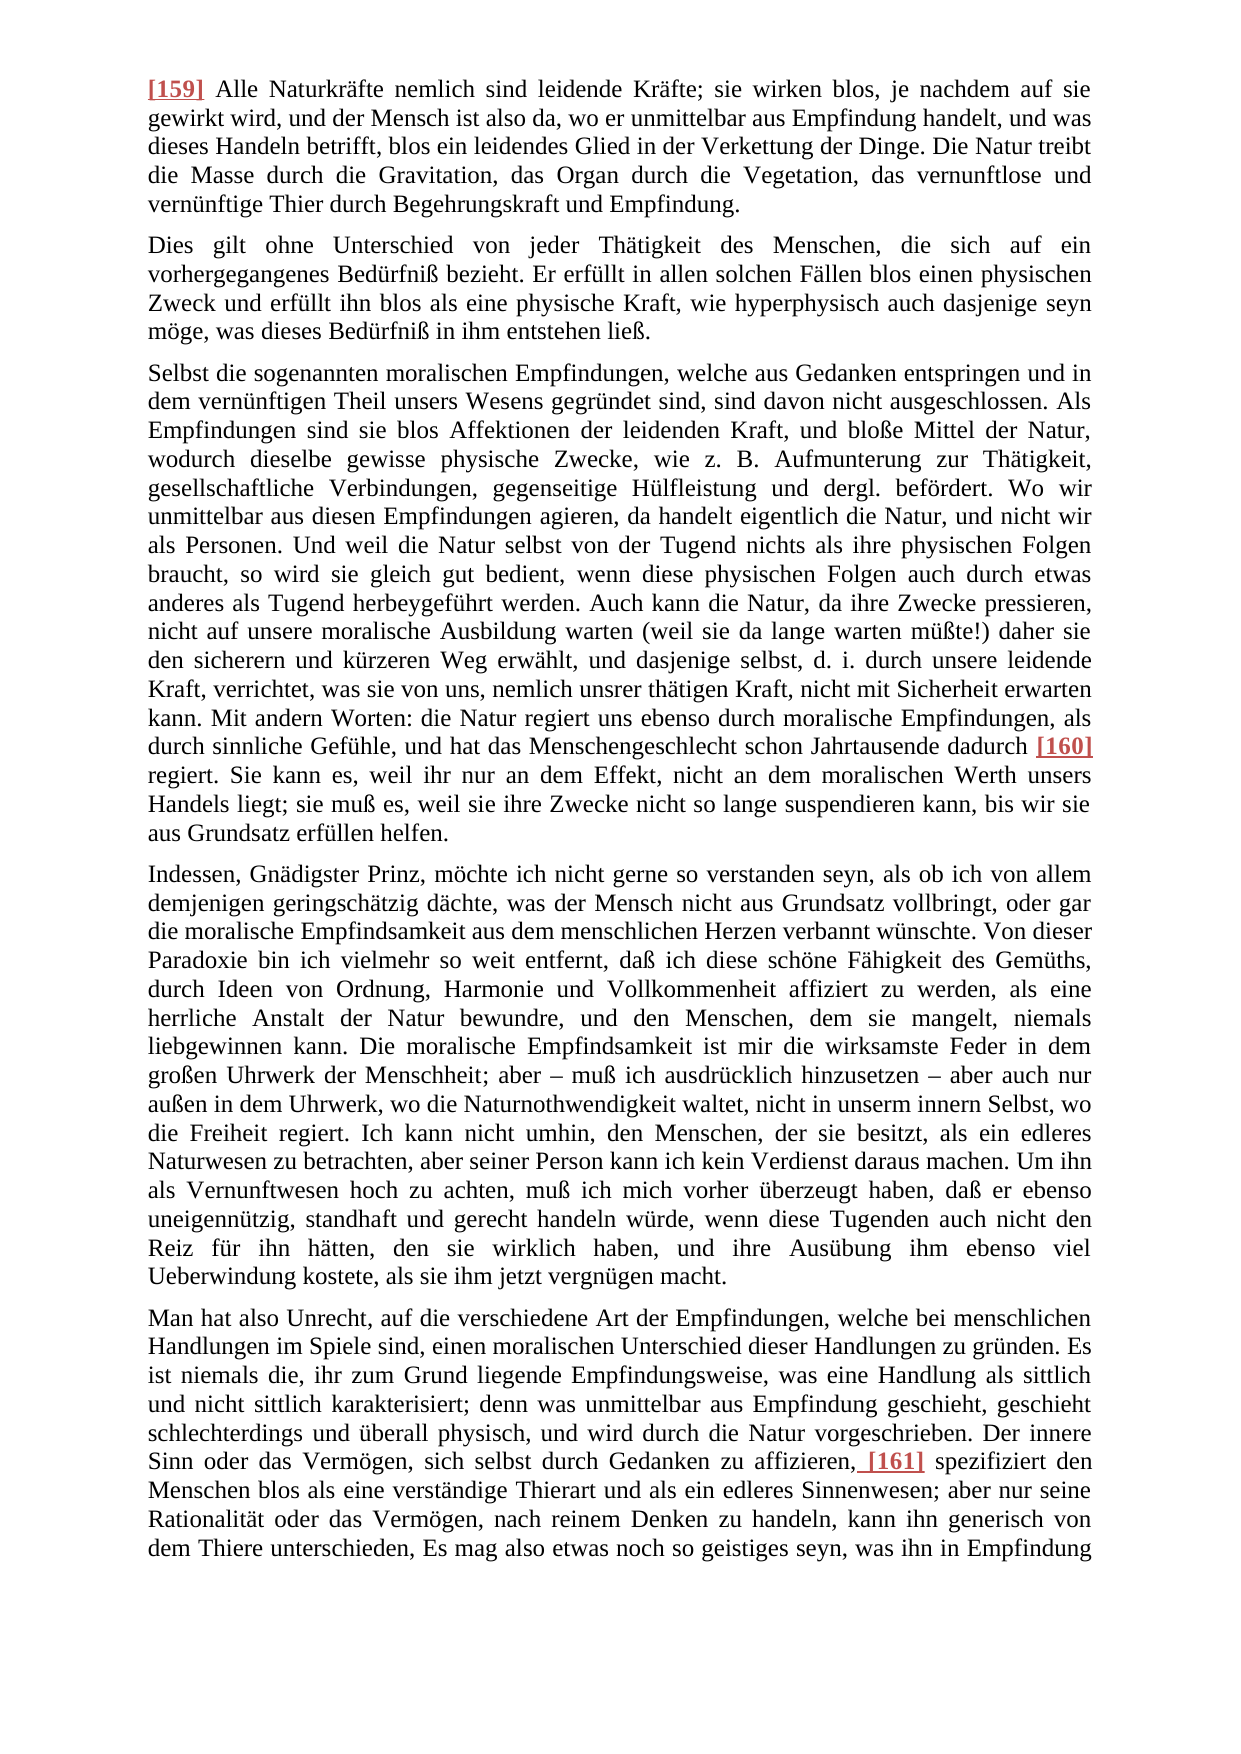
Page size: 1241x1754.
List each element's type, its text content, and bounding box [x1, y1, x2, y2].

text Dies gilt ohne Unterschied von jeder Thätigkeit des Menschen, die sich auf ein vorhergegangenes Bedürfniß bezieht. Er erfüllt in allen solchen Fällen blos einen physischen Zweck und erfüllt ihn blos als eine physische Kraft, wie hyperphysisch auch dasjenige seyn möge, was dieses Bedürfniß in ihm entstehen ließ. [148, 230, 1092, 345]
text Indessen, Gnädigster Prinz, möchte ich nicht gerne so verstanden seyn, als ob ich von allem demjenigen geringschätzig dächte, was der Mensch nicht aus Grundsatz vollbringt, oder gar die moralische Empfindsamkeit aus dem menschlichen Herzen verbannt wünschte. Von dieser Paradoxie bin ich vielmehr so weit entfernt, daß ich diese schöne Fähigkeit des Gemüths, durch Ideen von Ordnung, Harmonie und Vollkommenheit affiziert zu werden, als eine herrliche Anstalt der Natur bewundre, und den Menschen, dem sie mangelt, niemals liebgewinnen kann. Die moralische Empfindsamkeit ist mir die wirksamste Feder in dem großen Uhrwerk der Menschheit; aber – muß ich ausdrücklich hinzusetzen – aber auch nur außen in dem Uhrwerk, wo die Naturnothwendigkeit waltet, nicht in unserm innern Selbst, wo die Freiheit regiert. Ich kann nicht umhin, den Menschen, der sie besitzt, als ein edleres Naturwesen zu betrachten, aber seiner Person kann ich kein Verdienst daraus machen. Um ihn als Vernunftwesen hoch zu achten, muß ich mich vorher überzeugt haben, daß er ebenso uneigennützig, standhaft und gerecht handeln würde, wenn diese Tugenden auch nicht den Reiz für ihn hätten, den sie wirklich haben, und ihre Ausübung ihm ebenso viel Ueberwindung kostete, als sie ihm jetzt vergnügen macht. [148, 859, 1092, 1290]
text Man hat also Unrecht, auf die verschiedene Art der Empfindungen, welche bei menschlichen Handlungen im Spiele sind, einen moralischen Unterschied dieser Handlungen zu gründen. Es ist niemals die, ihr zum Grund liegende Empfindungsweise, was eine Handlung als sittlich und nicht sittlich karakterisiert; denn was unmittelbar aus Empfindung geschieht, geschieht schlechterdings und überall physisch, und wird durch die Natur vorgeschrieben. Der innere Sinn oder das Vermögen, sich selbst durch Gedanken zu affizieren, [161] spezifiziert den Menschen blos als eine verständige Thierart und als ein edleres Sinnenwesen; aber nur seine Rationalität oder das Vermögen, nach reinem Denken zu handeln, kann ihn generisch von dem Thiere unterschieden, Es mag also etwas noch so geistiges seyn, was ihn in Empfindung [148, 1303, 1092, 1561]
text [159] Alle Naturkräfte nemlich sind leidende Kräfte; sie wirken blos, je nachdem auf sie gewirkt wird, und der Mensch ist also da, wo er unmittelbar aus Empfindung handelt, und was dieses Handeln betrifft, blos ein leidendes Glied in der Verkettung der Dinge. Die Natur treibt die Masse durch die Gravitation, das Organ durch die Vegetation, das vernunftlose und vernünftige Thier durch Begehrungskraft und Empfindung. [148, 74, 1092, 218]
text Selbst die sogenannten moralischen Empfindungen, welche aus Gedanken entspringen und in dem vernünftigen Theil unsers Wesens gegründet sind, sind davon nicht ausgeschlossen. Als Empfindungen sind sie blos Affektionen der leidenden Kraft, und bloße Mittel der Natur, wodurch dieselbe gewisse physische Zwecke, wie z. B. Aufmunterung zur Thätigkeit, gesellschaftliche Verbindungen, gegenseitige Hülfleistung und dergl. befördert. Wo wir unmittelbar aus diesen Empfindungen agieren, da handelt eigentlich die Natur, und nicht wir als Personen. Und weil die Natur selbst von der Tugend nichts als ihre physischen Folgen braucht, so wird sie gleich gut bedient, wenn diese physischen Folgen auch durch etwas anderes als Tugend herbeygeführt werden. Auch kann die Natur, da ihre Zwecke pressieren, nicht auf unsere moralische Ausbildung warten (weil sie da lange warten müßte!) daher sie den sicherern und kürzeren Weg erwählt, und dasjenige selbst, d. i. durch unsere leidende Kraft, verrichtet, was sie von uns, nemlich unsrer thätigen Kraft, nicht mit Sicherheit erwarten kann. Mit andern Worten: die Natur regiert uns ebenso durch moralische Empfindungen, als durch sinnliche Gefühle, und hat das Menschengeschlecht schon Jahrtausende dadurch [160] regiert. Sie kann es, weil ihr nur an dem Effekt, nicht an dem moralischen Werth unsers Handels liegt; sie muß es, weil sie ihre Zwecke nicht so lange suspendieren kann, bis wir sie aus Grundsatz erfüllen helfen. [148, 358, 1092, 846]
